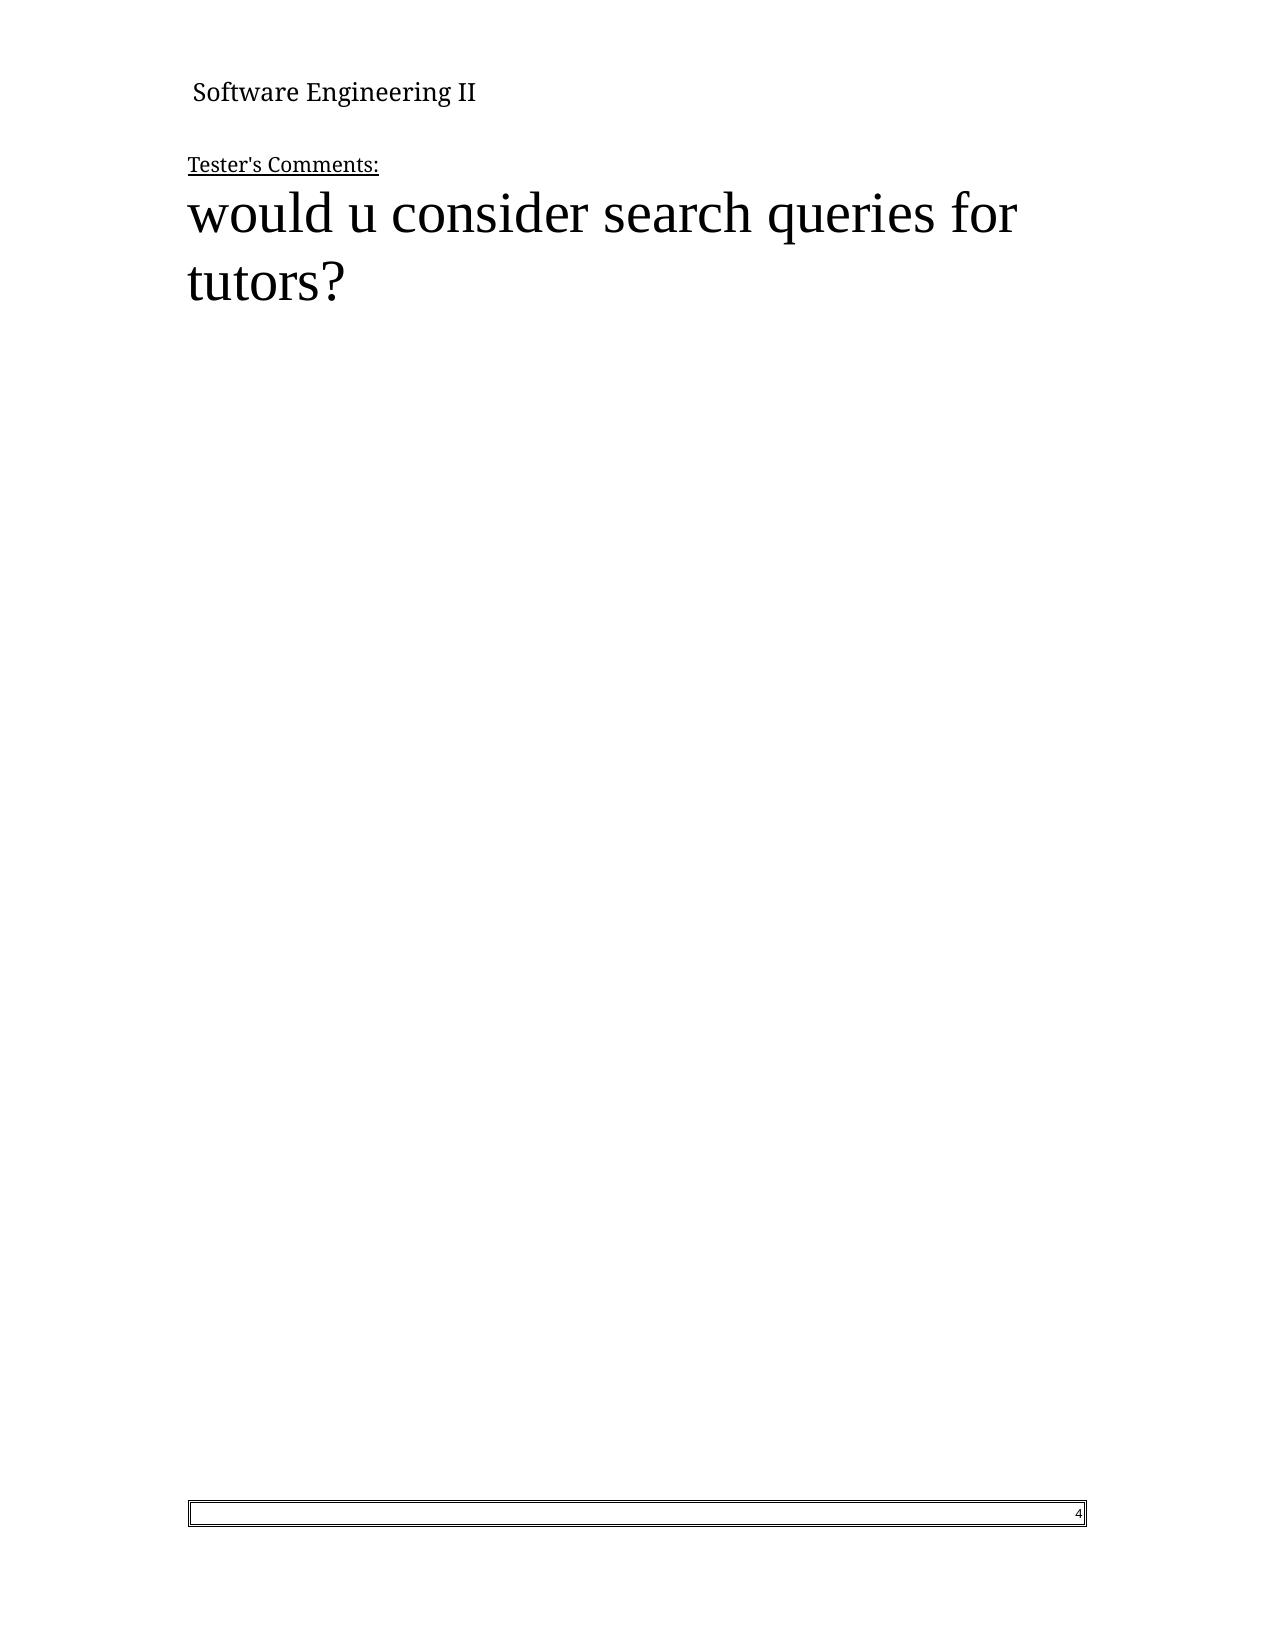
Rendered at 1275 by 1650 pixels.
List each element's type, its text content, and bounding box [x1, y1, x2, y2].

text Tester's Comments: would u consider search queries for tutors? [187, 150, 1087, 313]
